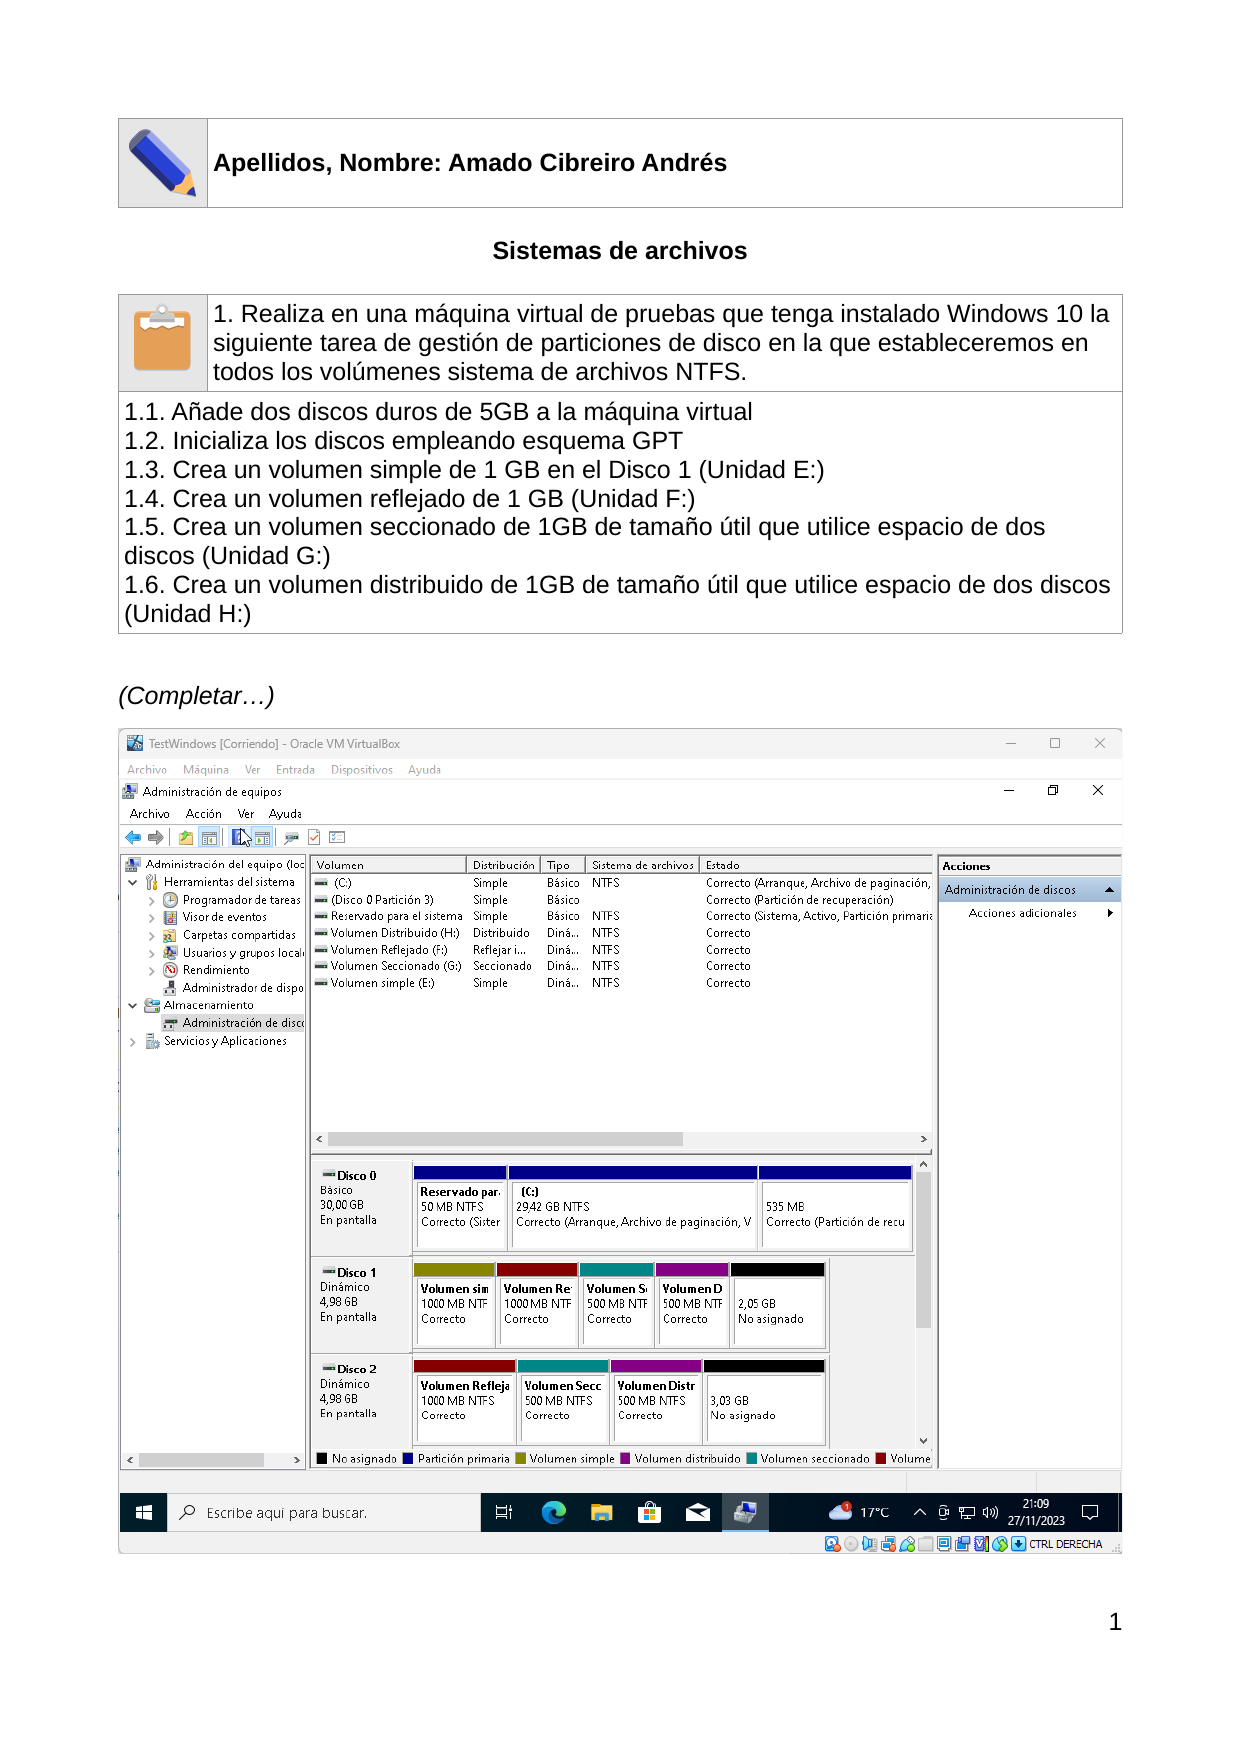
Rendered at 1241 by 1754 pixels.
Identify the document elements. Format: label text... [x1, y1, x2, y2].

table_header [119, 295, 207, 391]
table_header 1. Realiza en una máquina virtual de pruebas que tenga instalado Windows 10 la siguiente tarea de gestión de particiones de disco en la que estableceremos en todos los volúmenes sistema de archivos NTFS. [208, 295, 1122, 391]
picture [118, 728, 1123, 1554]
text Sistemas de archivos [118, 236, 1122, 265]
table_cell 1.1. Añade dos discos duros de 5GB a la máquina virtual 1.2. Inicializa los discos empleando esquema GPT 1.3. Crea un volumen simple de 1 GB en el Disco 1 (Unidad E:) 1.4. Crea un volumen reflejado de 1 GB (Unidad F:) 1.5. Crea un volumen seccionado de 1GB de tamaño útil que utilice espacio de dos discos (Unidad G:) 1.6. Crea un volumen distribuido de 1GB de tamaño útil que utilice espacio de dos discos (Unidad H:) [119, 392, 1122, 633]
text (Completar…) [118, 681, 1122, 710]
table_header Apellidos, Nombre: Amado Cibreiro Andrés [208, 119, 1122, 207]
table_header [119, 119, 207, 207]
